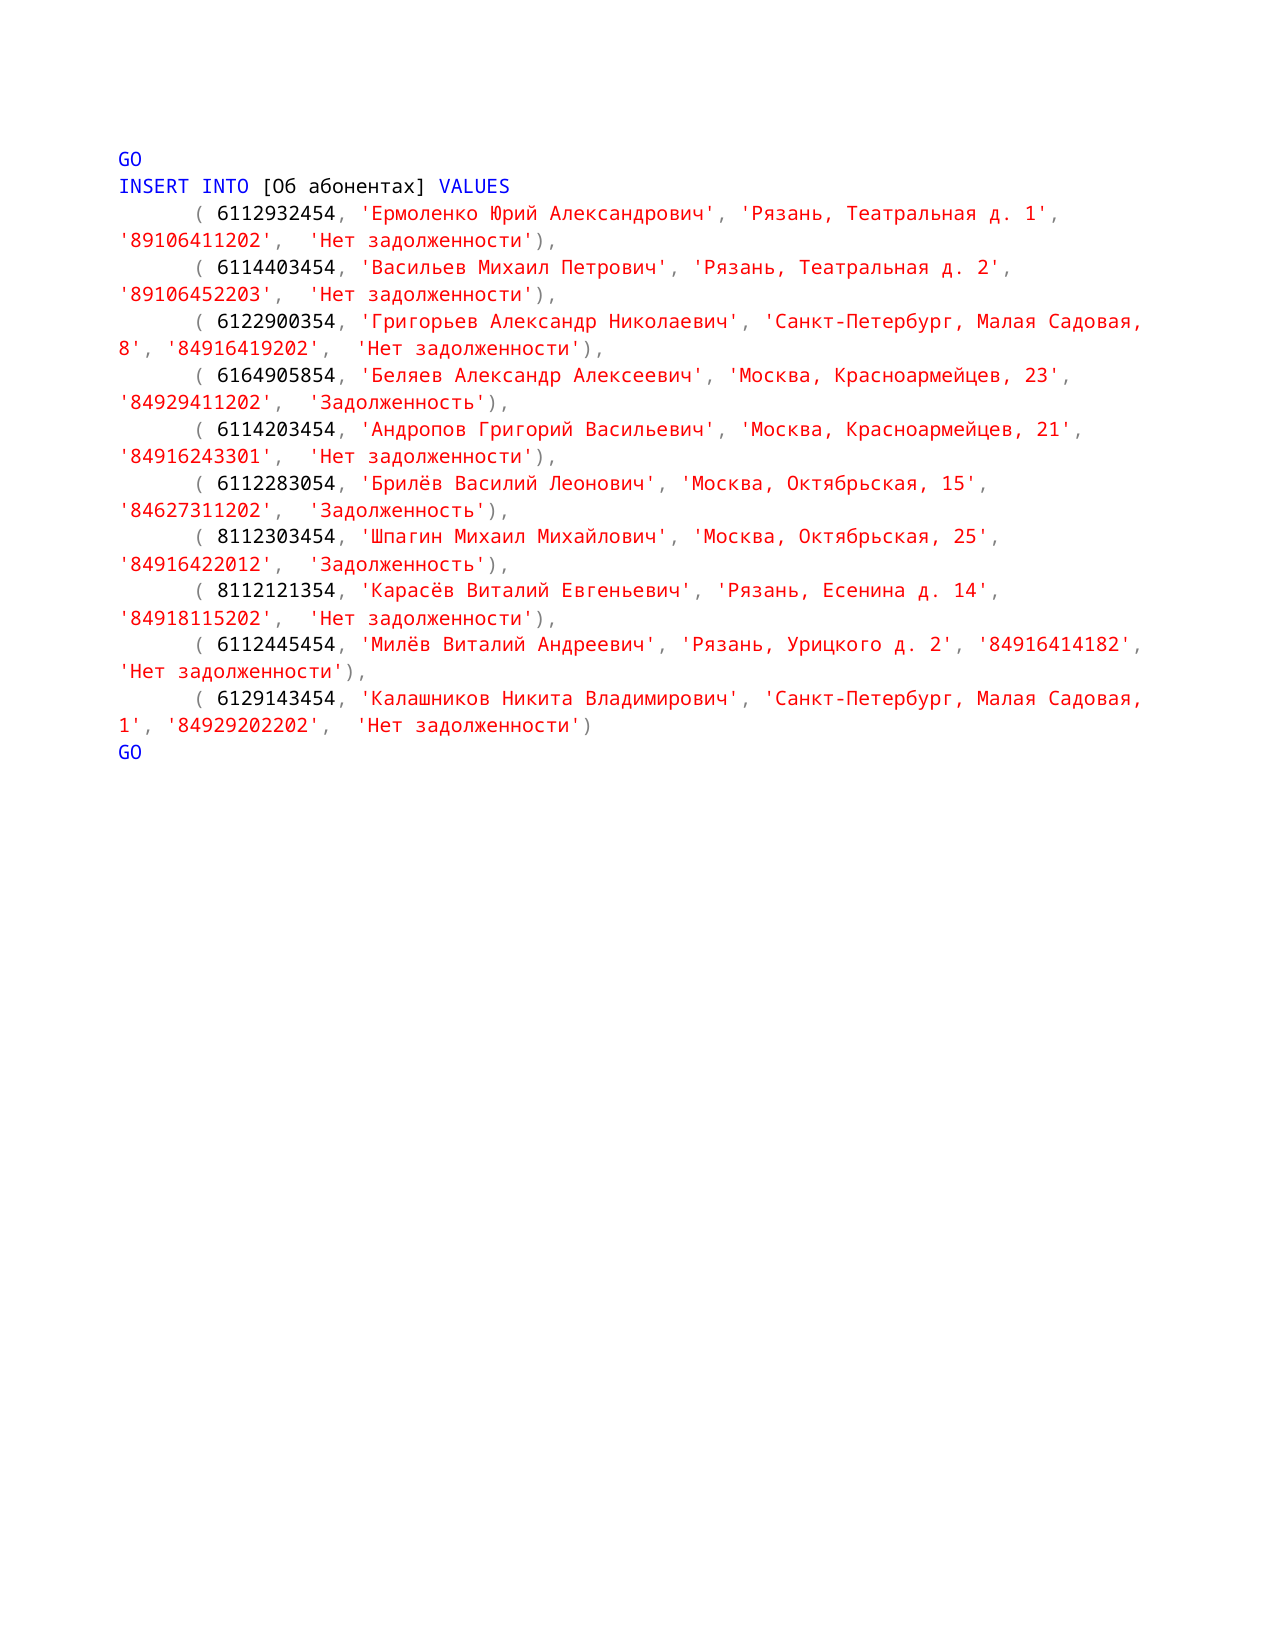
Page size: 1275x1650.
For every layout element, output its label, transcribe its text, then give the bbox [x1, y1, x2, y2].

text ( 8112303454, 'Шпагин Михаил Михайлович', 'Москва, Октябрьская, 25', '84916422012', 'Задолженность'), [118, 523, 1157, 577]
text ( 6112283054, 'Брилёв Василий Леонович', 'Москва, Октябрьская, 15', '84627311202', 'Задолженность'), [118, 469, 1157, 523]
text ( 6114203454, 'Андропов Григорий Васильевич', 'Москва, Красноармейцев, 21', '84916243301', 'Нет задолженности'), [118, 415, 1157, 469]
text ( 6164905854, 'Беляев Александр Алексеевич', 'Москва, Красноармейцев, 23', '84929411202', 'Задолженность'), [118, 361, 1157, 415]
text GO [118, 739, 1157, 766]
text ( 6112932454, 'Ермоленко Юрий Александрович', 'Рязань, Театральная д. 1', '89106411202', 'Нет задолженности'), [118, 199, 1157, 253]
text ( 6112445454, 'Милёв Виталий Андреевич', 'Рязань, Урицкого д. 2', '84916414182', 'Нет задолженности'), [118, 631, 1157, 685]
text INSERT INTO [Об абонентах] VALUES [118, 172, 1157, 199]
text ( 6114403454, 'Васильев Михаил Петрович', 'Рязань, Театральная д. 2', '89106452203', 'Нет задолженности'), [118, 253, 1157, 307]
text GO [118, 145, 1157, 172]
text ( 6122900354, 'Григорьев Александр Николаевич', 'Санкт-Петербург, Малая Садовая, 8', '84916419202', 'Нет задолженности'), [118, 307, 1157, 361]
text ( 6129143454, 'Калашников Никита Владимирович', 'Санкт-Петербург, Малая Садовая, 1', '84929202202', 'Нет задолженности') [118, 685, 1157, 739]
text ( 8112121354, 'Карасёв Виталий Евгеньевич', 'Рязань, Есенина д. 14', '84918115202', 'Нет задолженности'), [118, 577, 1157, 631]
